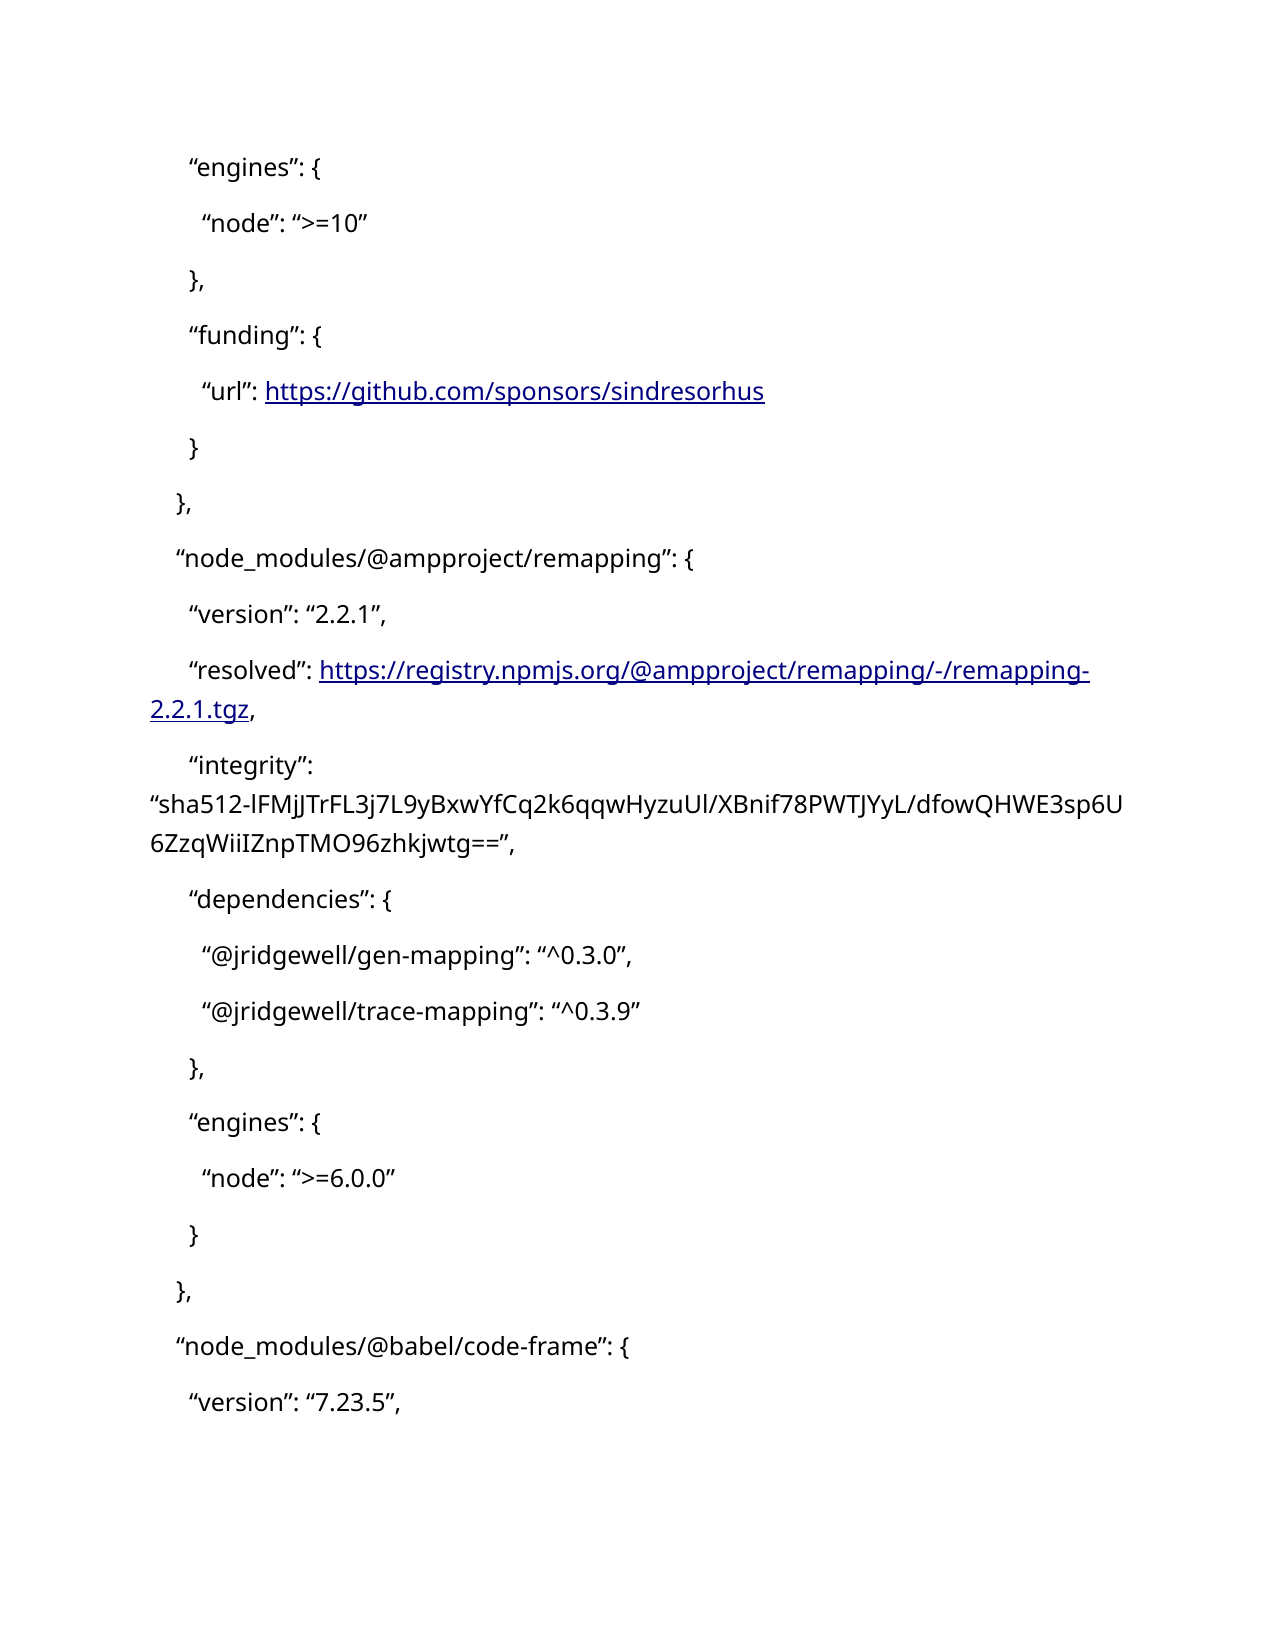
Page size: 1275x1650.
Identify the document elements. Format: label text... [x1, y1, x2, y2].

text “node”: “>=10” [150, 206, 1125, 240]
text }, [150, 1049, 1125, 1083]
text “engines”: { [150, 1105, 1125, 1139]
text } [150, 1217, 1125, 1251]
text }, [150, 485, 1125, 519]
text “engines”: { [150, 150, 1125, 184]
text “@jridgewell/trace-mapping”: “^0.3.9” [150, 993, 1125, 1027]
text “url”: https://github.com/sponsors/sindresorhus [150, 373, 1125, 407]
text } [150, 429, 1125, 463]
text “@jridgewell/gen-mapping”: “^0.3.0”, [150, 937, 1125, 972]
text “dependencies”: { [150, 882, 1125, 916]
text “node”: “>=6.0.0” [150, 1161, 1125, 1195]
text “node_modules/@ampproject/remapping”: { [150, 541, 1125, 575]
text “node_modules/@babel/code-frame”: { [150, 1328, 1125, 1362]
text “version”: “2.2.1”, [150, 597, 1125, 631]
text }, [150, 1272, 1125, 1307]
text }, [150, 262, 1125, 296]
text “version”: “7.23.5”, [150, 1384, 1125, 1418]
text “integrity”: “sha512-lFMjJTrFL3j7L9yBxwYfCq2k6qqwHyzuUl/XBnif78PWTJYyL/dfowQHWE3sp6U6ZzqWiiIZnpTMO96zhkjwtg==”, [150, 747, 1125, 860]
text “resolved”: https://registry.npmjs.org/@ampproject/remapping/-/remapping-2.2.1.tgz, [150, 652, 1125, 726]
text “funding”: { [150, 317, 1125, 352]
